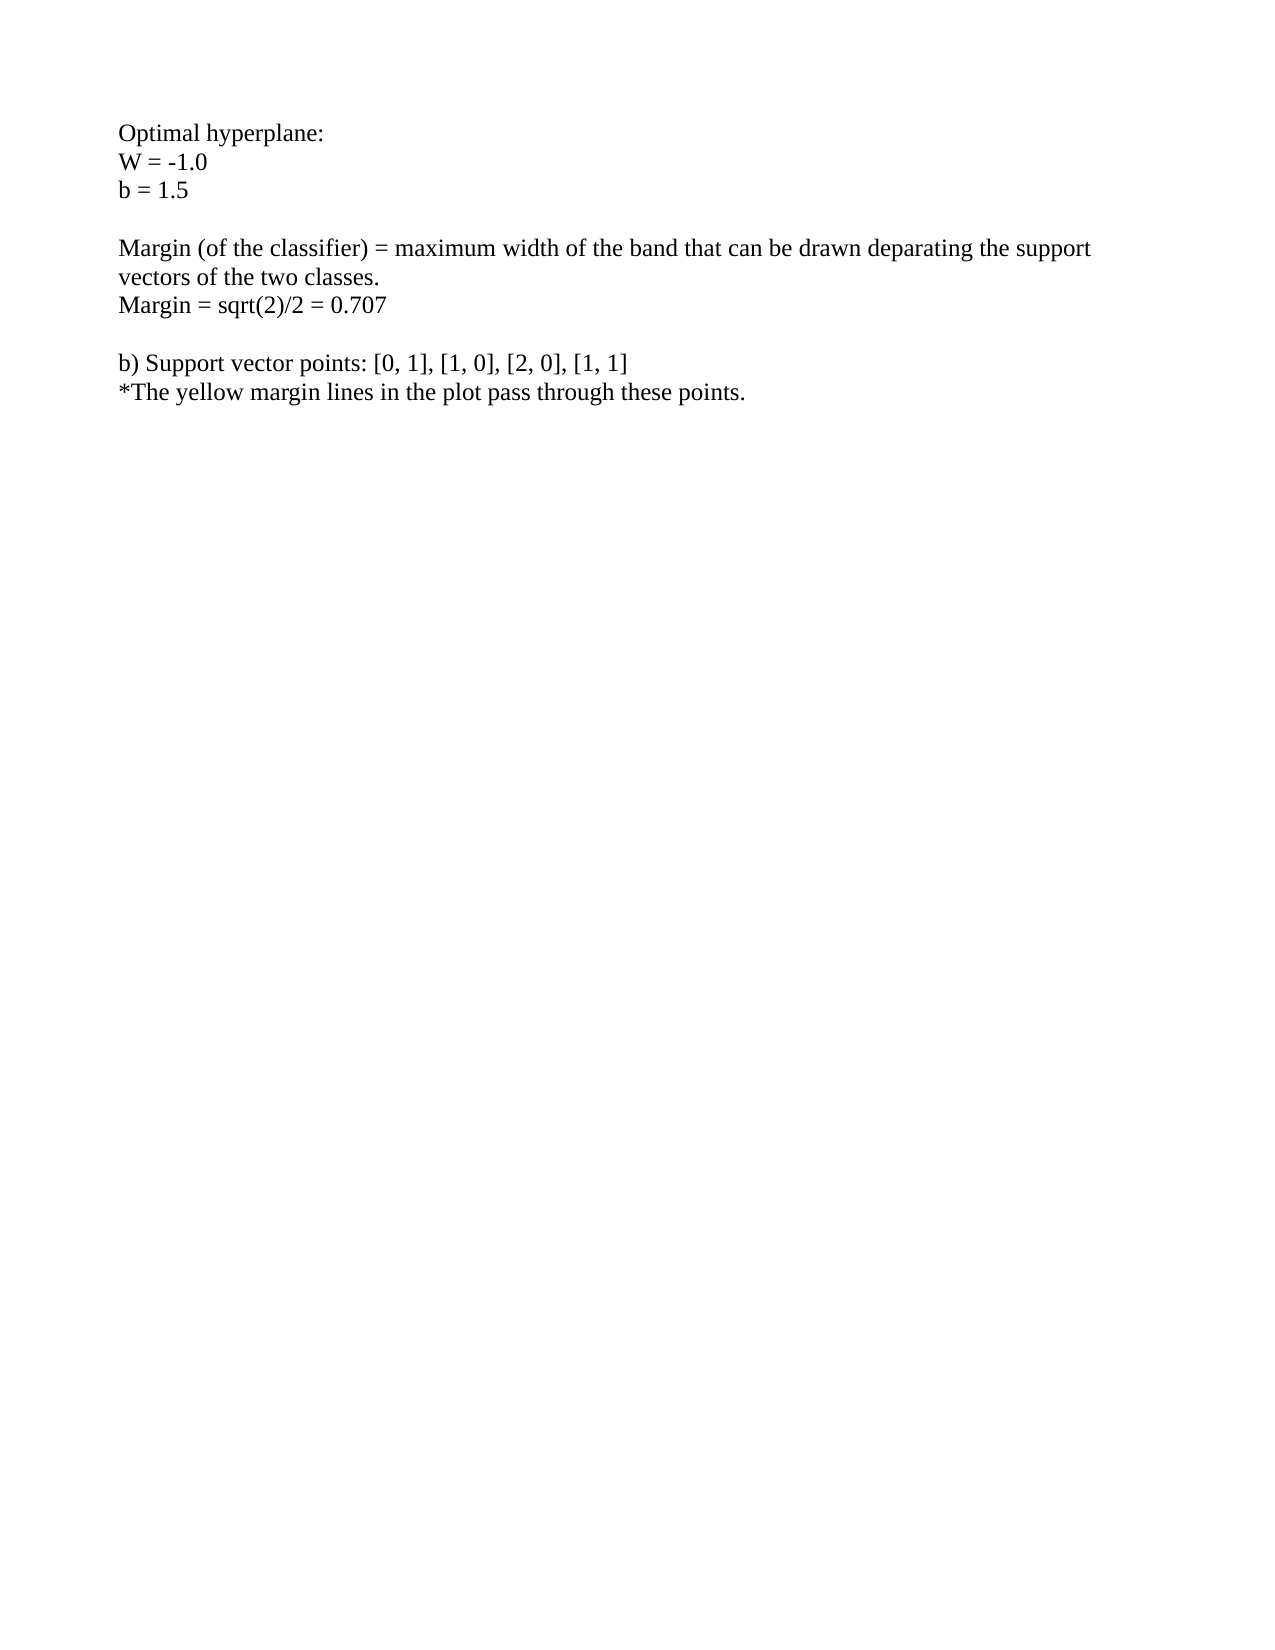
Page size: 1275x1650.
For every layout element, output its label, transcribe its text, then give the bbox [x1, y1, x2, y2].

text Margin = sqrt(2)/2 = 0.707 [118, 291, 1157, 319]
text Optimal hyperplane: [118, 118, 1157, 147]
text b) Support vector points: [0, 1], [1, 0], [2, 0], [1, 1] [118, 348, 1157, 377]
text *The yellow margin lines in the plot pass through these points. [118, 377, 1157, 406]
text W = -1.0 [118, 147, 1157, 176]
text Margin (of the classifier) = maximum width of the band that can be drawn deparating the support vectors of the two classes. [118, 233, 1157, 291]
text b = 1.5 [118, 176, 1157, 204]
